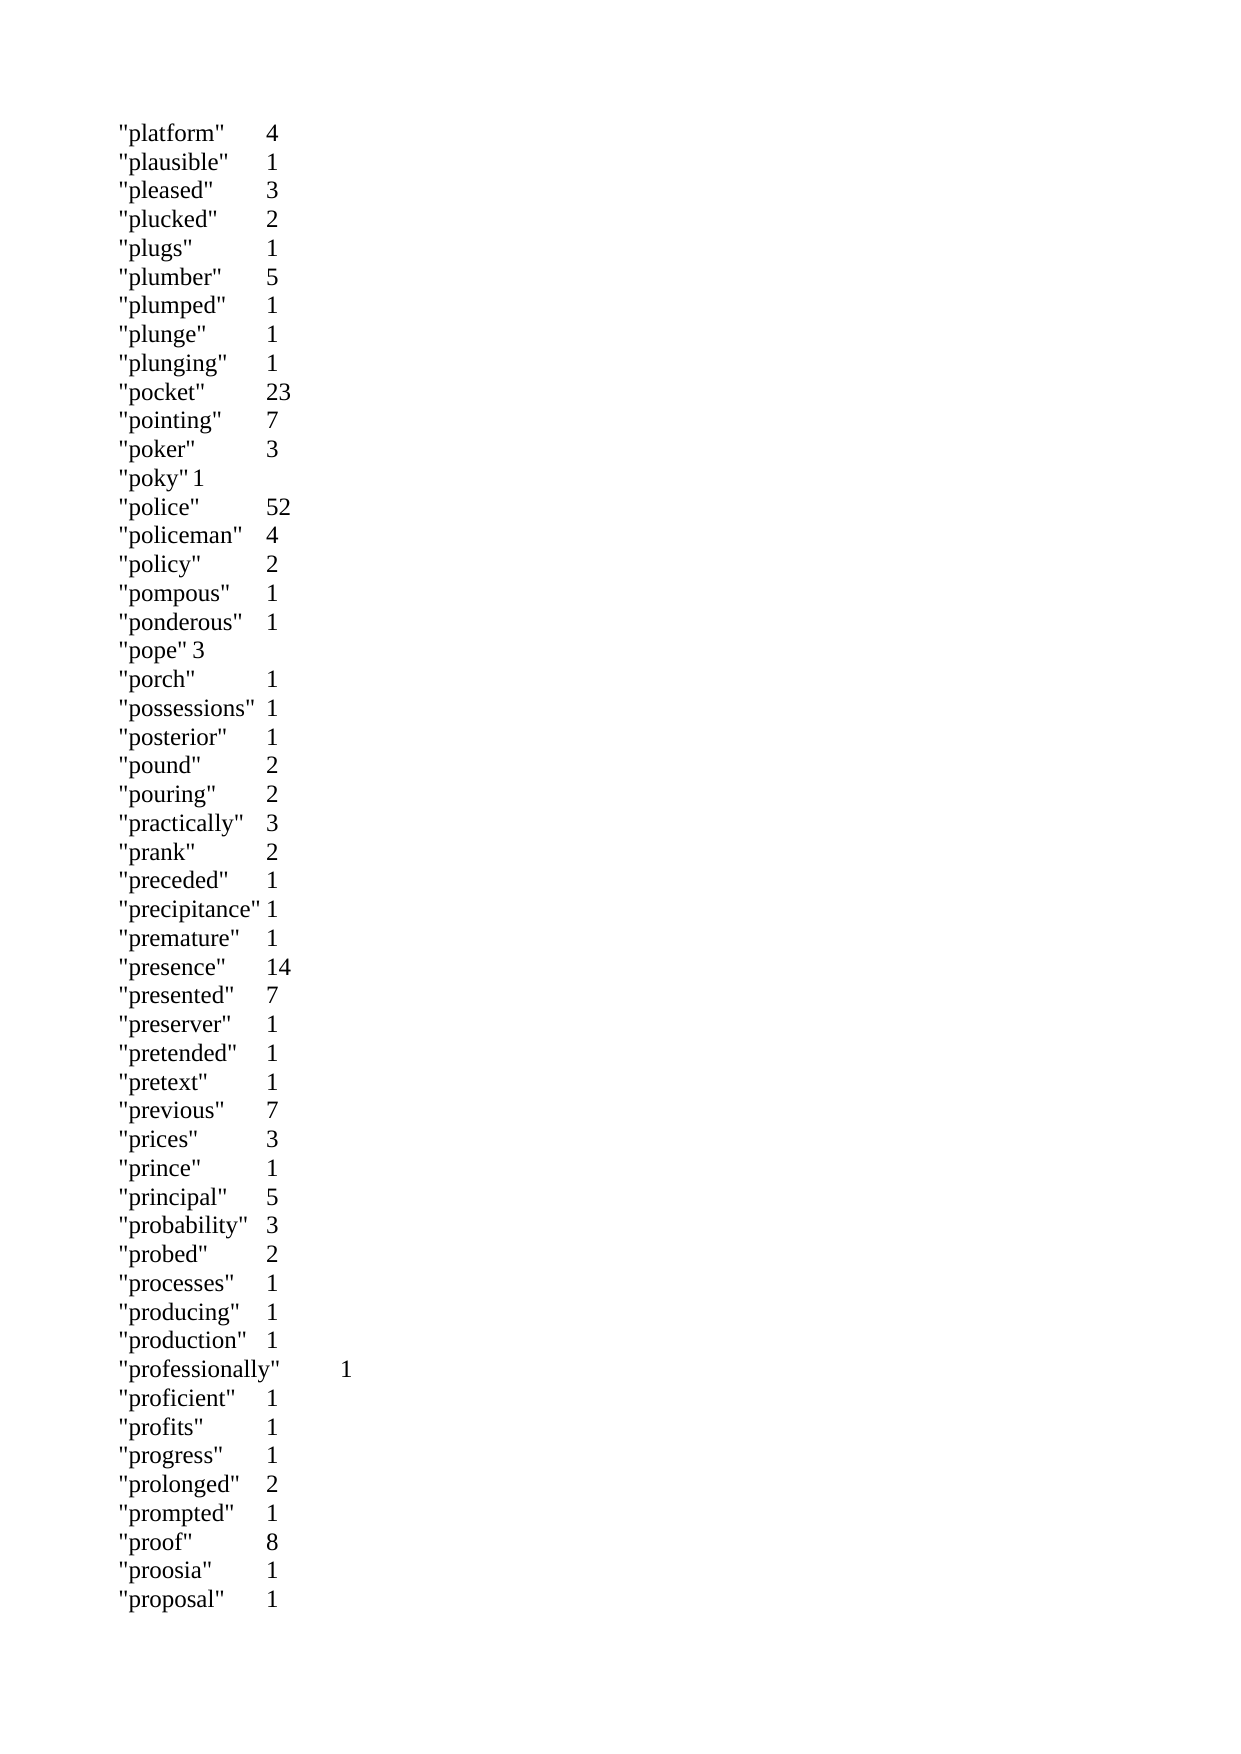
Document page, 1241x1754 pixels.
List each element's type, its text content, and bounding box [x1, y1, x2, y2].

text "pope" 3 [118, 636, 1122, 664]
text "production" 1 [118, 1326, 1122, 1354]
text "previous" 7 [118, 1096, 1122, 1124]
text "prompted" 1 [118, 1498, 1122, 1527]
text "plumped" 1 [118, 291, 1122, 319]
text "plunge" 1 [118, 319, 1122, 348]
text "profits" 1 [118, 1412, 1122, 1441]
text "progress" 1 [118, 1441, 1122, 1469]
text "principal" 5 [118, 1182, 1122, 1211]
text "plumber" 5 [118, 262, 1122, 291]
text "plucked" 2 [118, 204, 1122, 233]
text "proposal" 1 [118, 1584, 1122, 1613]
text "probed" 2 [118, 1239, 1122, 1268]
text "poky" 1 [118, 463, 1122, 492]
text "plugs" 1 [118, 233, 1122, 262]
text "professionally" 1 [118, 1354, 1122, 1383]
text "plunging" 1 [118, 348, 1122, 377]
text "policy" 2 [118, 549, 1122, 578]
text "pretext" 1 [118, 1067, 1122, 1096]
text "prices" 3 [118, 1124, 1122, 1153]
text "preceded" 1 [118, 866, 1122, 894]
text "proficient" 1 [118, 1383, 1122, 1412]
text "pompous" 1 [118, 578, 1122, 607]
text "pretended" 1 [118, 1038, 1122, 1067]
text "preserver" 1 [118, 1009, 1122, 1038]
text "producing" 1 [118, 1297, 1122, 1326]
text "probability" 3 [118, 1211, 1122, 1239]
text "pleased" 3 [118, 176, 1122, 204]
text "police" 52 [118, 492, 1122, 521]
text "prolonged" 2 [118, 1469, 1122, 1498]
text "posterior" 1 [118, 722, 1122, 751]
text "prank" 2 [118, 837, 1122, 866]
text "premature" 1 [118, 923, 1122, 952]
text "presented" 7 [118, 981, 1122, 1009]
text "policeman" 4 [118, 521, 1122, 549]
text "presence" 14 [118, 952, 1122, 981]
text "pocket" 23 [118, 377, 1122, 406]
text "proof" 8 [118, 1527, 1122, 1556]
text "possessions" 1 [118, 693, 1122, 722]
text "ponderous" 1 [118, 607, 1122, 636]
text "poker" 3 [118, 434, 1122, 463]
text "proosia" 1 [118, 1556, 1122, 1584]
text "plausible" 1 [118, 147, 1122, 176]
text "pouring" 2 [118, 779, 1122, 808]
text "pointing" 7 [118, 406, 1122, 434]
text "precipitance" 1 [118, 894, 1122, 923]
text "prince" 1 [118, 1153, 1122, 1182]
text "processes" 1 [118, 1268, 1122, 1297]
text "platform" 4 [118, 118, 1122, 147]
text "practically" 3 [118, 808, 1122, 837]
text "porch" 1 [118, 664, 1122, 693]
text "pound" 2 [118, 751, 1122, 779]
